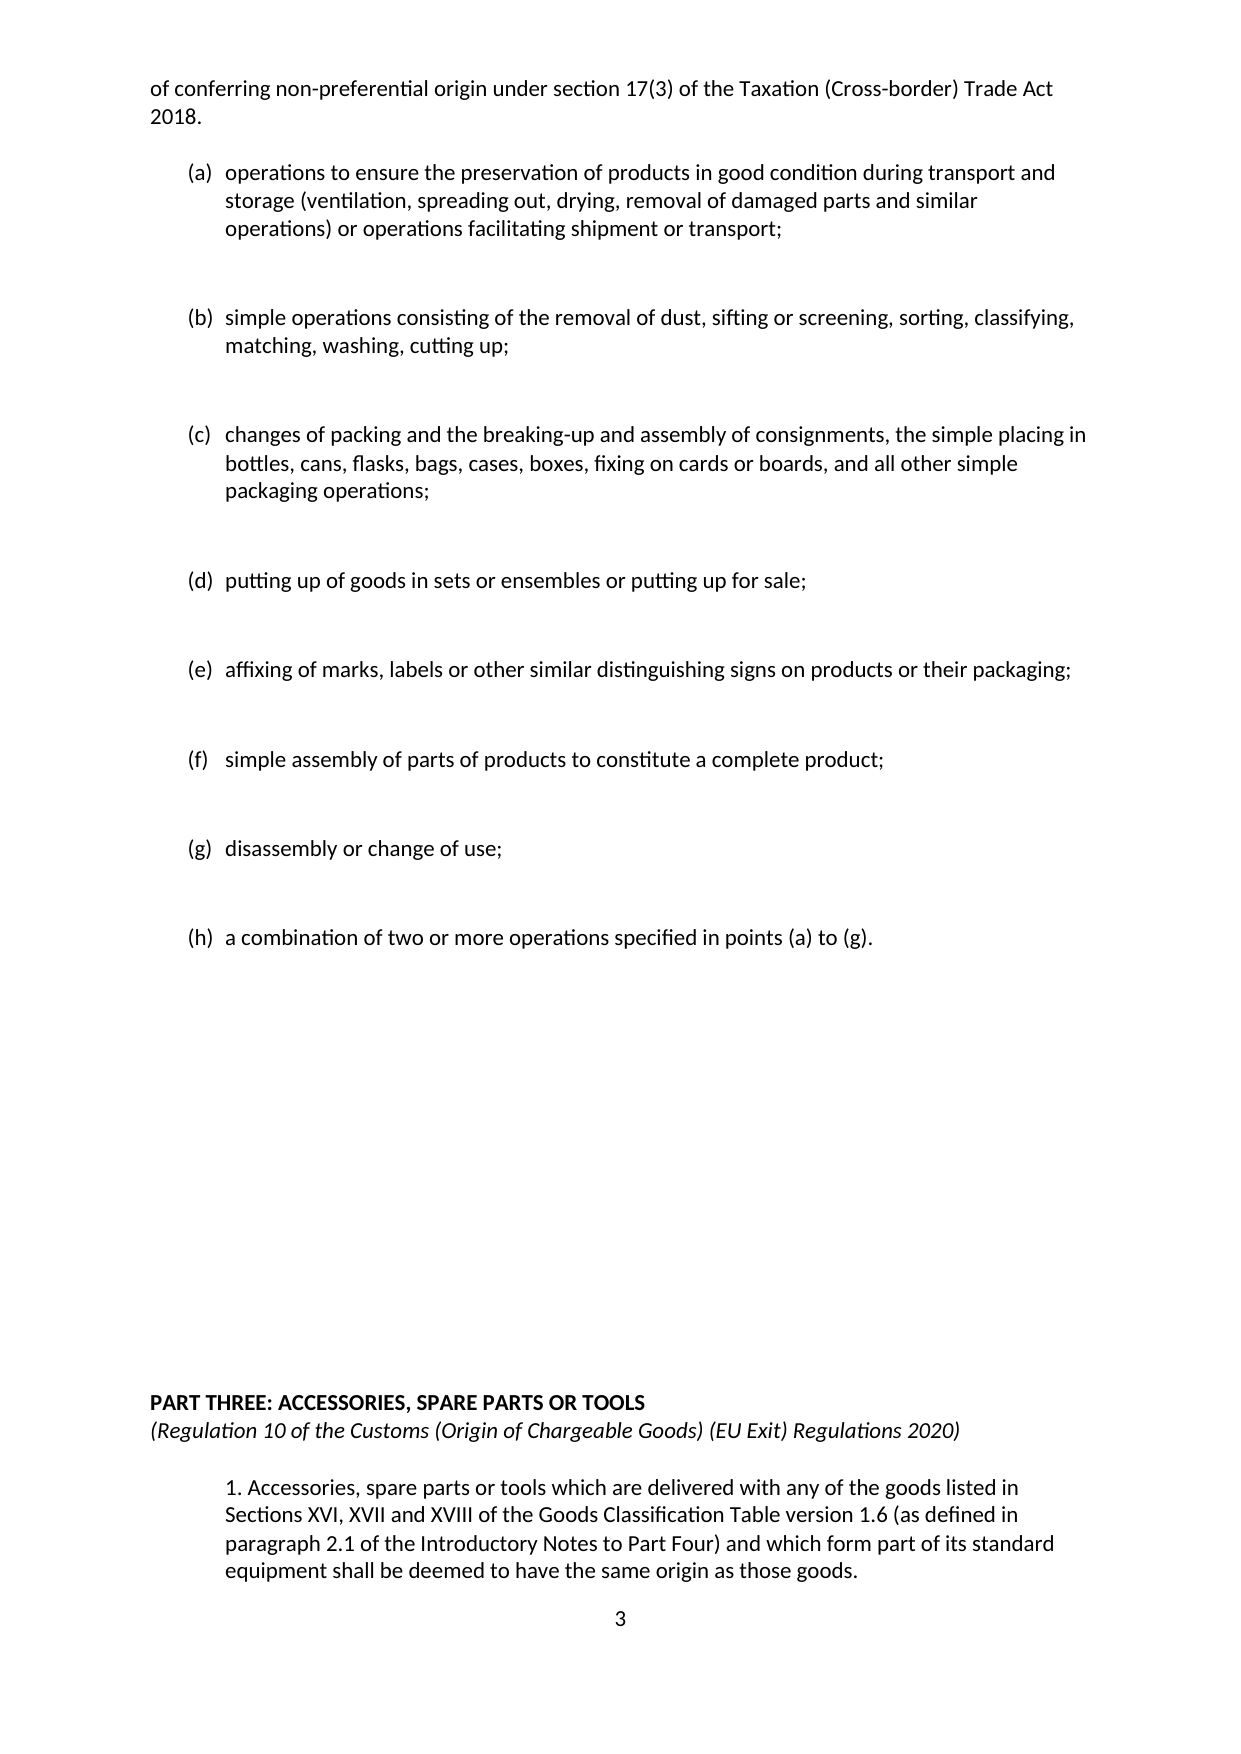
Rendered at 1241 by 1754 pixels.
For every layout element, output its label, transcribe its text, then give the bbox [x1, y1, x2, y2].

text (Regulation 10 of the Customs (Origin of Chargeable Goods) (EU Exit) Regulations 2020) [150, 1417, 1090, 1444]
list disassembly or change of use; [187, 834, 1090, 862]
list operations to ensure the preservation of products in good condition during transport and storage (ventilation, spreading out, drying, removal of damaged parts and similar operations) or operations facilitating shipment or transport; [187, 158, 1090, 242]
list affixing of marks, labels or other similar distinguishing signs on products or their packaging; [187, 655, 1090, 683]
text of conferring non-preferential origin under section 17(3) of the Taxation (Cross-border) Trade Act 2018. [150, 74, 1090, 130]
list simple assembly of parts of products to constitute a complete product; [187, 745, 1090, 773]
list putting up of goods in sets or ensembles or putting up for sale; [187, 566, 1090, 594]
list simple operations consisting of the removal of dust, sifting or screening, sorting, classifying, matching, washing, cutting up; [187, 303, 1090, 359]
text PART THREE: ACCESSORIES, SPARE PARTS OR TOOLS [150, 1388, 1090, 1417]
list a combination of two or more operations specified in points (a) to (g). [187, 923, 1090, 952]
list changes of packing and the breaking-up and assembly of consignments, the simple placing in bottles, cans, flasks, bags, cases, boxes, fixing on cards or boards, and all other simple packaging operations; [187, 421, 1090, 505]
text 1. Accessories, spare parts or tools which are delivered with any of the goods listed in Sections XVI, XVII and XVIII of the Goods Classification Table version 1.6 (as defined in paragraph 2.1 of the Introductory Notes to Part Four) and which form part of its standard equipment shall be deemed to have the same origin as those goods. [225, 1473, 1090, 1585]
